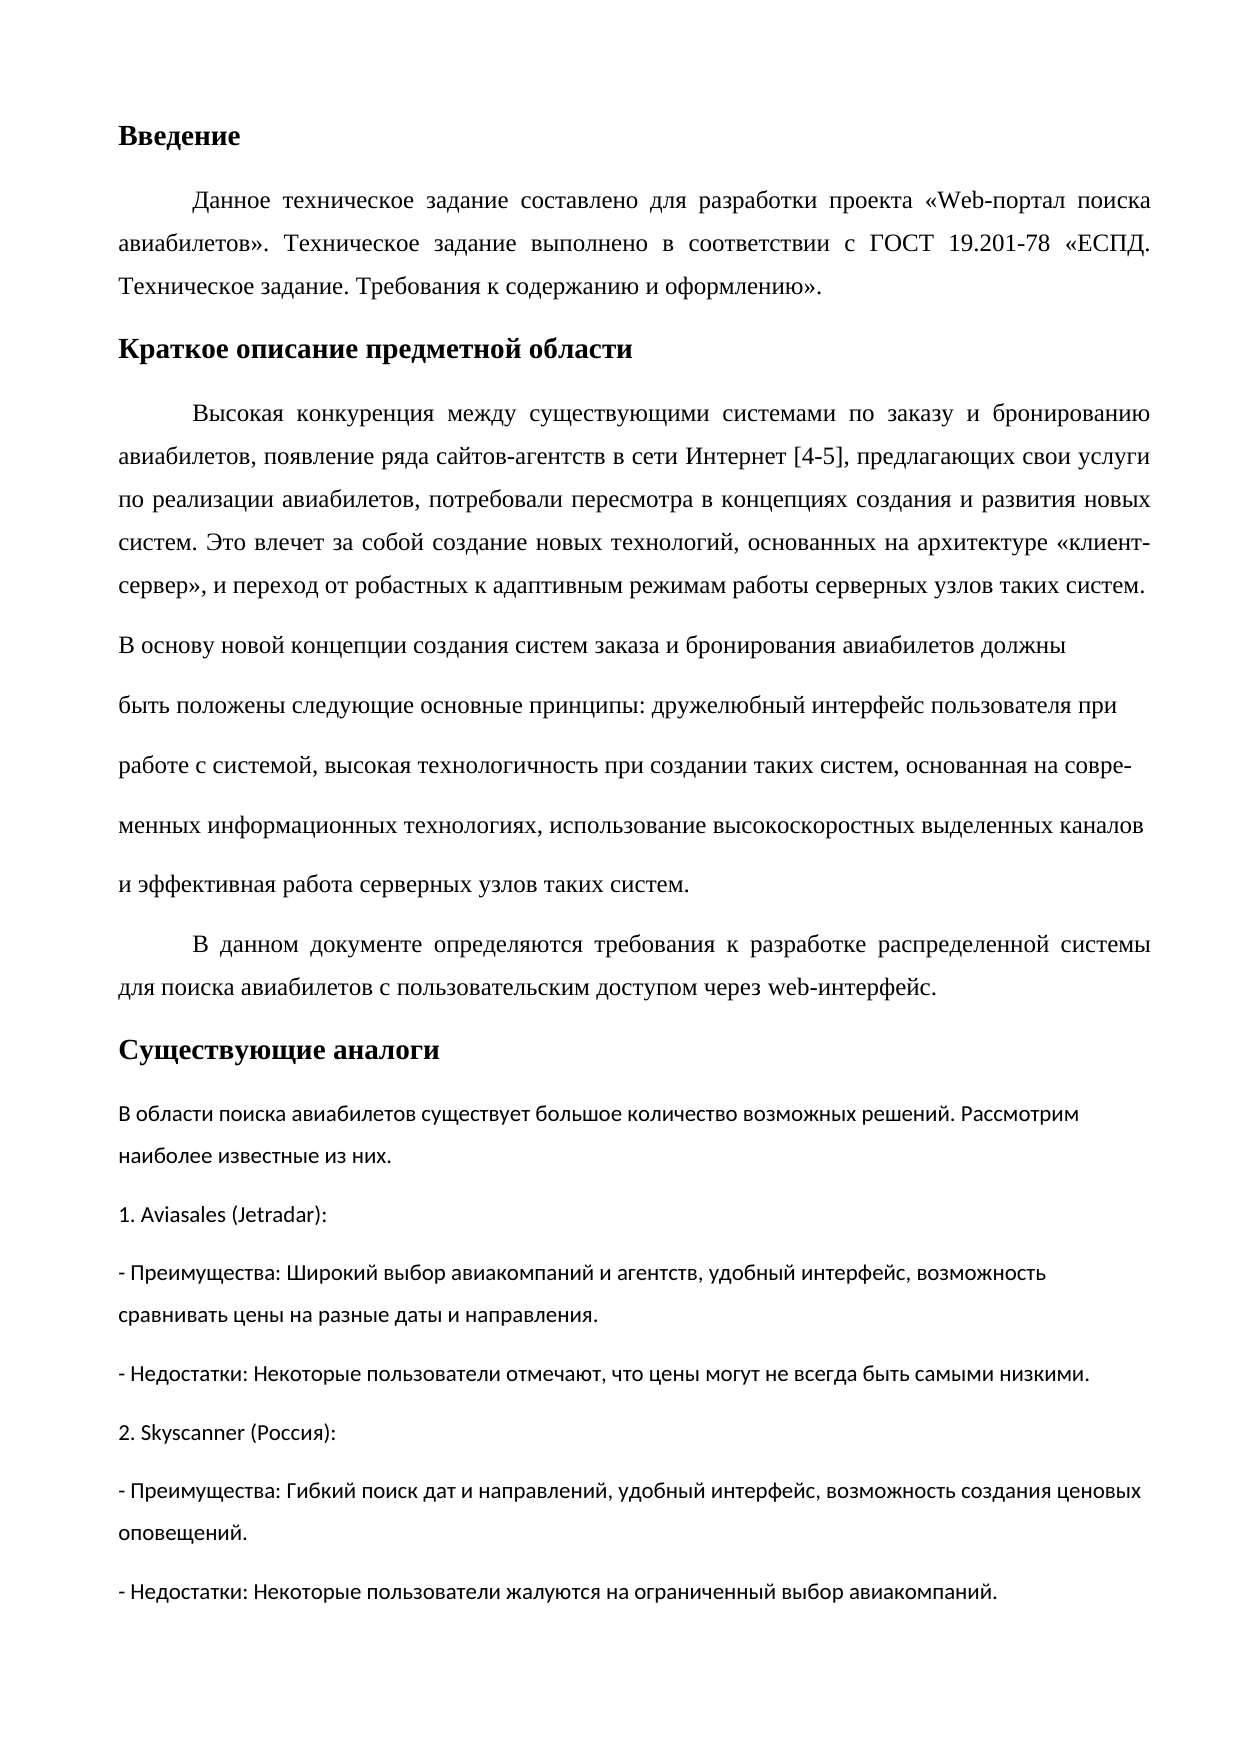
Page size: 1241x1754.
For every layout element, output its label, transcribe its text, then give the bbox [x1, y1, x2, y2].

text менных информационных технологиях, использование высокоскоростных выделенных каналов [118, 810, 1152, 838]
text - Недостатки: Некоторые пользователи отмечают, что цены могут не всегда быть самыми низкими. [118, 1359, 1152, 1387]
text работе с системой, высокая технологичность при создании таких систем, основанная на совре- [118, 750, 1152, 779]
text Введение [118, 118, 1152, 152]
text В данном документе определяются требования к разработке распределенной системы для поиска авиабилетов с пользовательским доступом через web-интерфейс. [118, 929, 1152, 1001]
text Существующие аналоги [118, 1032, 1152, 1066]
text В основу новой концепции создания систем заказа и бронирования авиабилетов должны [118, 630, 1152, 659]
text - Преимущества: Гибкий поиск дат и направлений, удобный интерфейс, возможность создания ценовых оповещений. [118, 1476, 1152, 1546]
text - Преимущества: Широкий выбор авиакомпаний и агентств, удобный интерфейс, возможность сравнивать цены на разные даты и направления. [118, 1258, 1152, 1328]
text Высокая конкуренция между существующими системами по заказу и бронированию авиабилетов, появление ряда сайтов-агентств в сети Интернет [4-5], предлагающих свои услуги по реализации авиабилетов, потребовали пересмотра в концепциях создания и развития новых систем. Это влечет за собой создание новых технологий, основанных на архитектуре «клиент-сервер», и переход от робастных к адаптивным режимам работы серверных узлов таких систем. [118, 398, 1152, 599]
text и эффективная работа серверных узлов таких систем. [118, 869, 1152, 898]
text - Недостатки: Некоторые пользователи жалуются на ограниченный выбор авиакомпаний. [118, 1577, 1152, 1605]
text Краткое описание предметной области [118, 331, 1152, 365]
text В области поиска авиабилетов существует большое количество возможных решений. Рассмотрим наиболее известные из них. [118, 1099, 1152, 1169]
text 1. Aviasales (Jetradar): [118, 1200, 1152, 1228]
text быть положены следующие основные принципы: дружелюбный интерфейс пользователя при [118, 690, 1152, 719]
text 2. Skyscanner (Россия): [118, 1418, 1152, 1446]
text Данное техническое задание составлено для разработки проекта «Web-портал поиска авиабилетов». Техническое задание выполнено в соответствии с ГОСТ 19.201-78 «ЕСПД. Техническое задание. Требования к содержанию и оформлению». [118, 185, 1152, 300]
